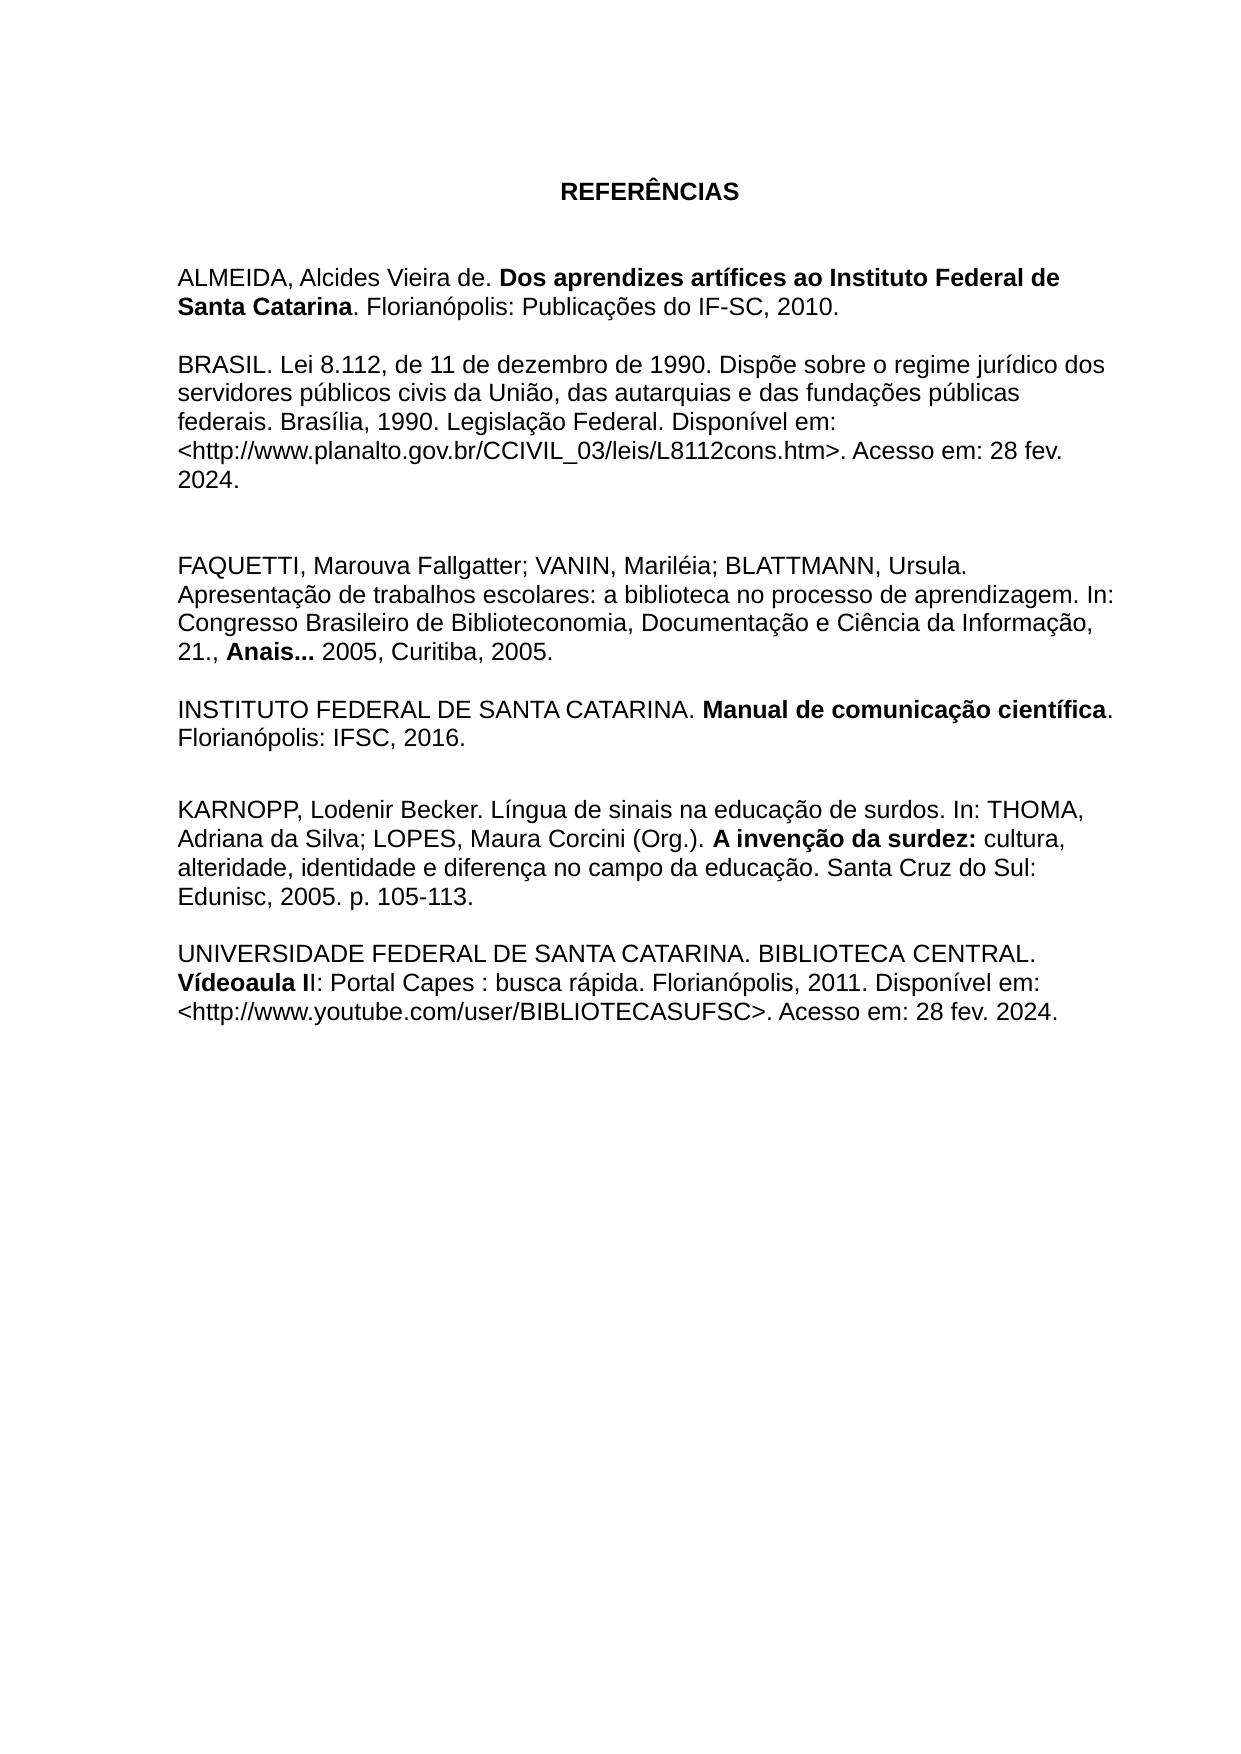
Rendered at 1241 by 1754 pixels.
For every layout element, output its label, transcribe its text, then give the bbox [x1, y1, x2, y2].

text INSTITUTO FEDERAL DE SANTA CATARINA. Manual de comunicação científica. Florianópolis: IFSC, 2016. [177, 695, 1122, 752]
text BRASIL. Lei 8.112, de 11 de dezembro de 1990. Dispõe sobre o regime jurídico dos servidores públicos civis da União, das autarquias e das fundações públicas federais. Brasília, 1990. Legislação Federal. Disponível em: <http://www.planalto.gov.br/CCIVIL_03/leis/L8112cons.htm>. Acesso em: 28 fev. 2024. [177, 350, 1122, 493]
text REFERÊNCIAS [177, 177, 1122, 206]
text ALMEIDA, Alcides Vieira de. Dos aprendizes artífices ao Instituto Federal de Santa Catarina. Florianópolis: Publicações do IF-SC, 2010. [177, 263, 1122, 321]
text FAQUETTI, Marouva Fallgatter; VANIN, Mariléia; BLATTMANN, Ursula. Apresentação de trabalhos escolares: a biblioteca no processo de aprendizagem. In: Congresso Brasileiro de Biblioteconomia, Documentação e Ciência da Informação, 21., Anais... 2005, Curitiba, 2005. [177, 551, 1122, 666]
text KARNOPP, Lodenir Becker. Língua de sinais na educação de surdos. In: THOMA, Adriana da Silva; LOPES, Maura Corcini (Org.). A invenção da surdez: cultura, alteridade, identidade e diferença no campo da educação. Santa Cruz do Sul: Edunisc, 2005. p. 105-113. [177, 795, 1122, 910]
text UNIVERSIDADE FEDERAL DE SANTA CATARINA. BIBLIOTECA CENTRAL. Vídeoaula II: Portal Capes : busca rápida. Florianópolis, 2011. Disponível em: <http://www.youtube.com/user/BIBLIOTECASUFSC>. Acesso em: 28 fev. 2024. [177, 939, 1122, 1025]
